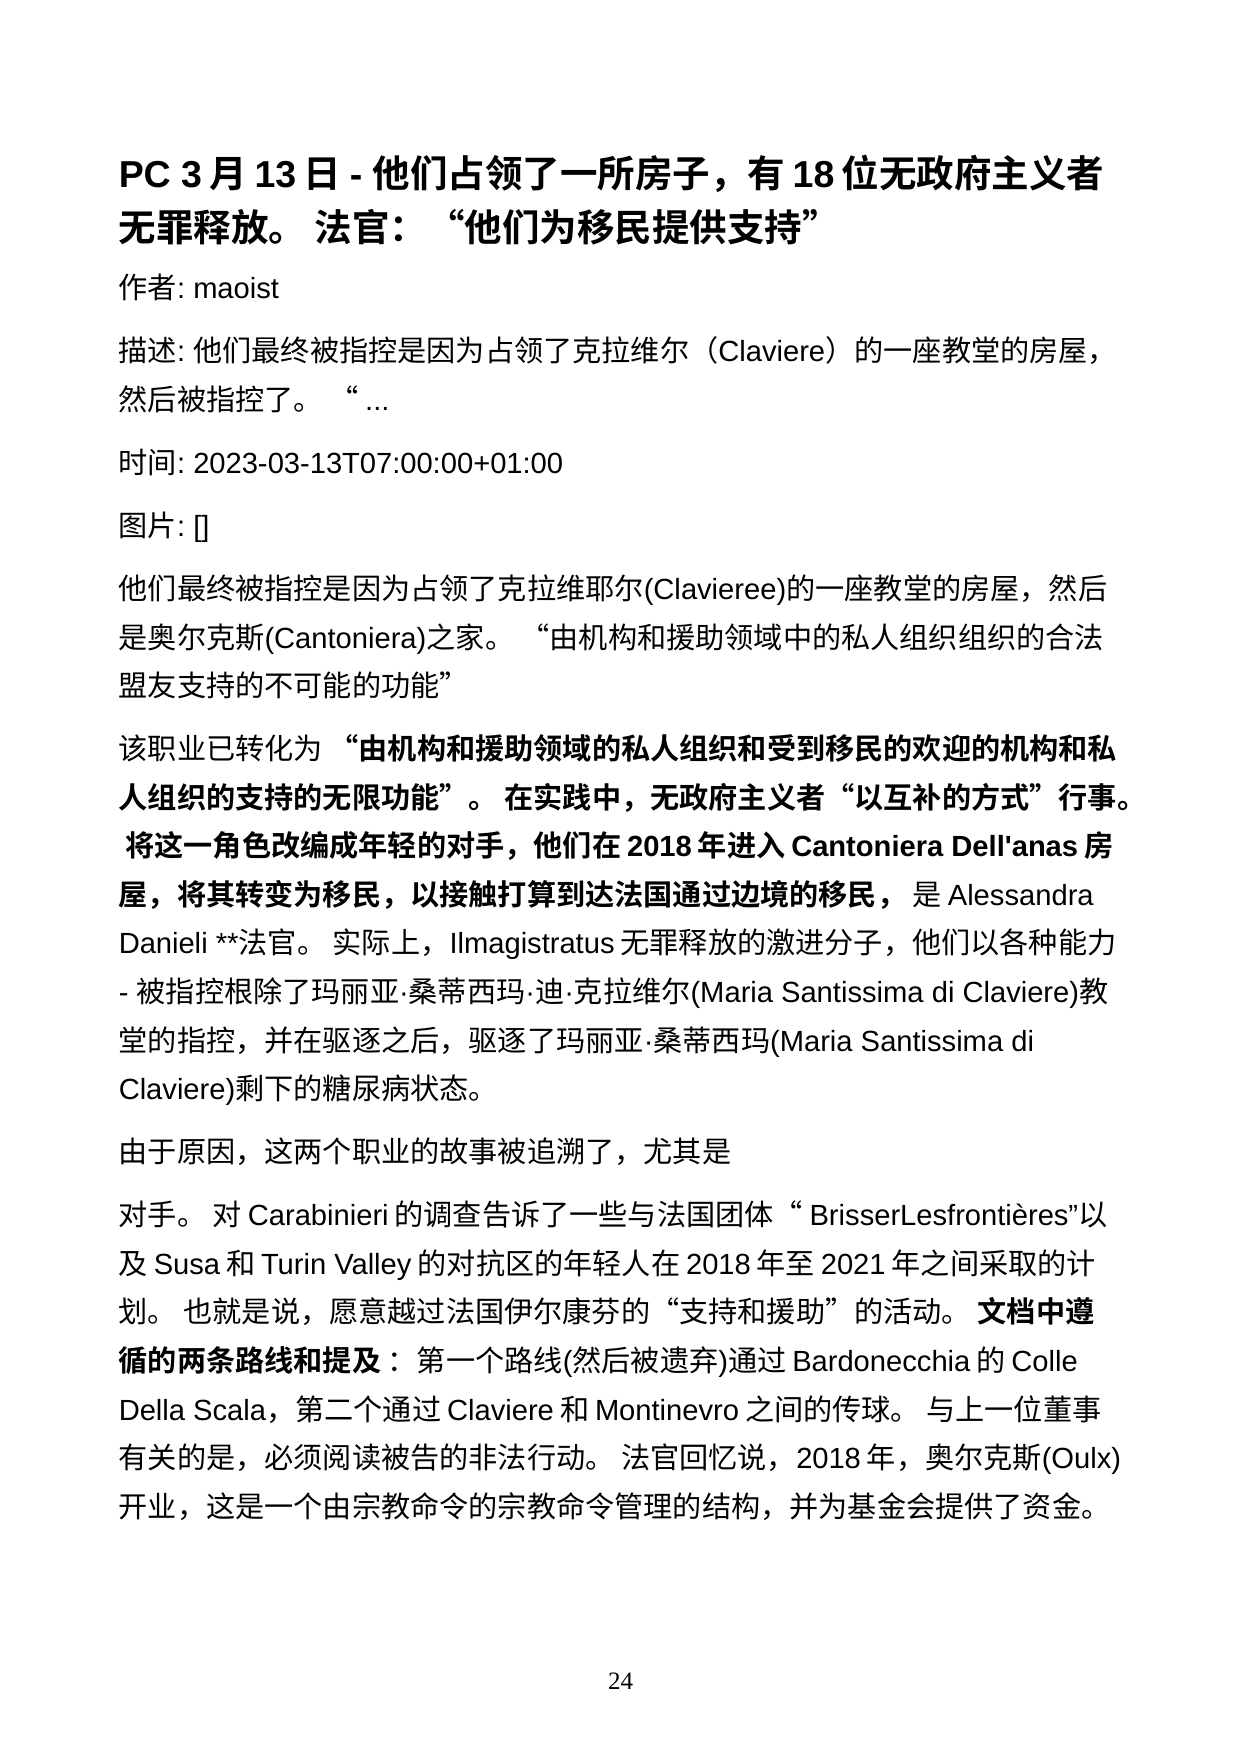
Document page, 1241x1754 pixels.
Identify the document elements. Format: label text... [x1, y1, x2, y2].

text 描述: 他们最终被指控是因为占领了克拉维尔（Claviere）的一座教堂的房屋，然后被指控了。 “ ... [118, 328, 1122, 418]
text 该职业已转化为 “由机构和援助领域的私人组织和受到移民的欢迎的机构和私人组织的支持的无限功能”。 在实践中，无政府主义者“以互补的方式”行事。 将这一角色改编成年轻的对手，他们在2018年进入Cantoniera Dell'anas房屋，将其转变为移民，以接触打算到达法国通过边境的移民， 是Alessandra Danieli **法官。 实际上，Ilmagistratus无罪释放的激进分子，他们以各种能力 - 被指控根除了玛丽亚·桑蒂西玛·迪·克拉维尔(Maria Santissima di Claviere)教堂的指控，并在驱逐之后，驱逐了玛丽亚·桑蒂西玛(Maria Santissima di Claviere)剩下的糖尿病状态。 [118, 726, 1122, 1108]
text 时间: 2023-03-13T07:00:00+01:00 [118, 439, 1122, 482]
text 他们最终被指控是因为占领了克拉维耶尔(Clavieree)的一座教堂的房屋，然后是奥尔克斯(Cantoniera)之家。 “由机构和援助领域中的私人组织组织的合法盟友支持的不可能的功能” [118, 566, 1122, 705]
text 对手。 对Carabinieri的调查告诉了一些与法国团体“ BrisserLesfrontières”以及Susa和Turin Valley的对抗区的年轻人在2018年至2021年之间采取的计划。 也就是说，愿意越过法国伊尔康芬的“支持和援助”的活动。 文档中遵循的两条路线和提及 ：第一个路线(然后被遗弃)通过Bardonecchia的Colle Della Scala，第二个通过Claviere和Montinevro之间的传球。 与上一位董事有关的是，必须阅读被告的非法行动。 法官回忆说，2018年，奥尔克斯(Oulx)开业，这是一个由宗教命令的宗教命令管理的结构，并为基金会提供了资金。 [118, 1192, 1122, 1525]
subtitle PC 3月13日 - 他们占领了一所房子，有18位无政府主义者无罪释放。 法官：“他们为移民提供支持” [118, 143, 1122, 252]
text 由于原因，这两个职业的故事被追溯了，尤其是 [118, 1129, 1122, 1171]
text 图片: [] [118, 502, 1122, 545]
text 作者: maoist [118, 264, 1122, 307]
